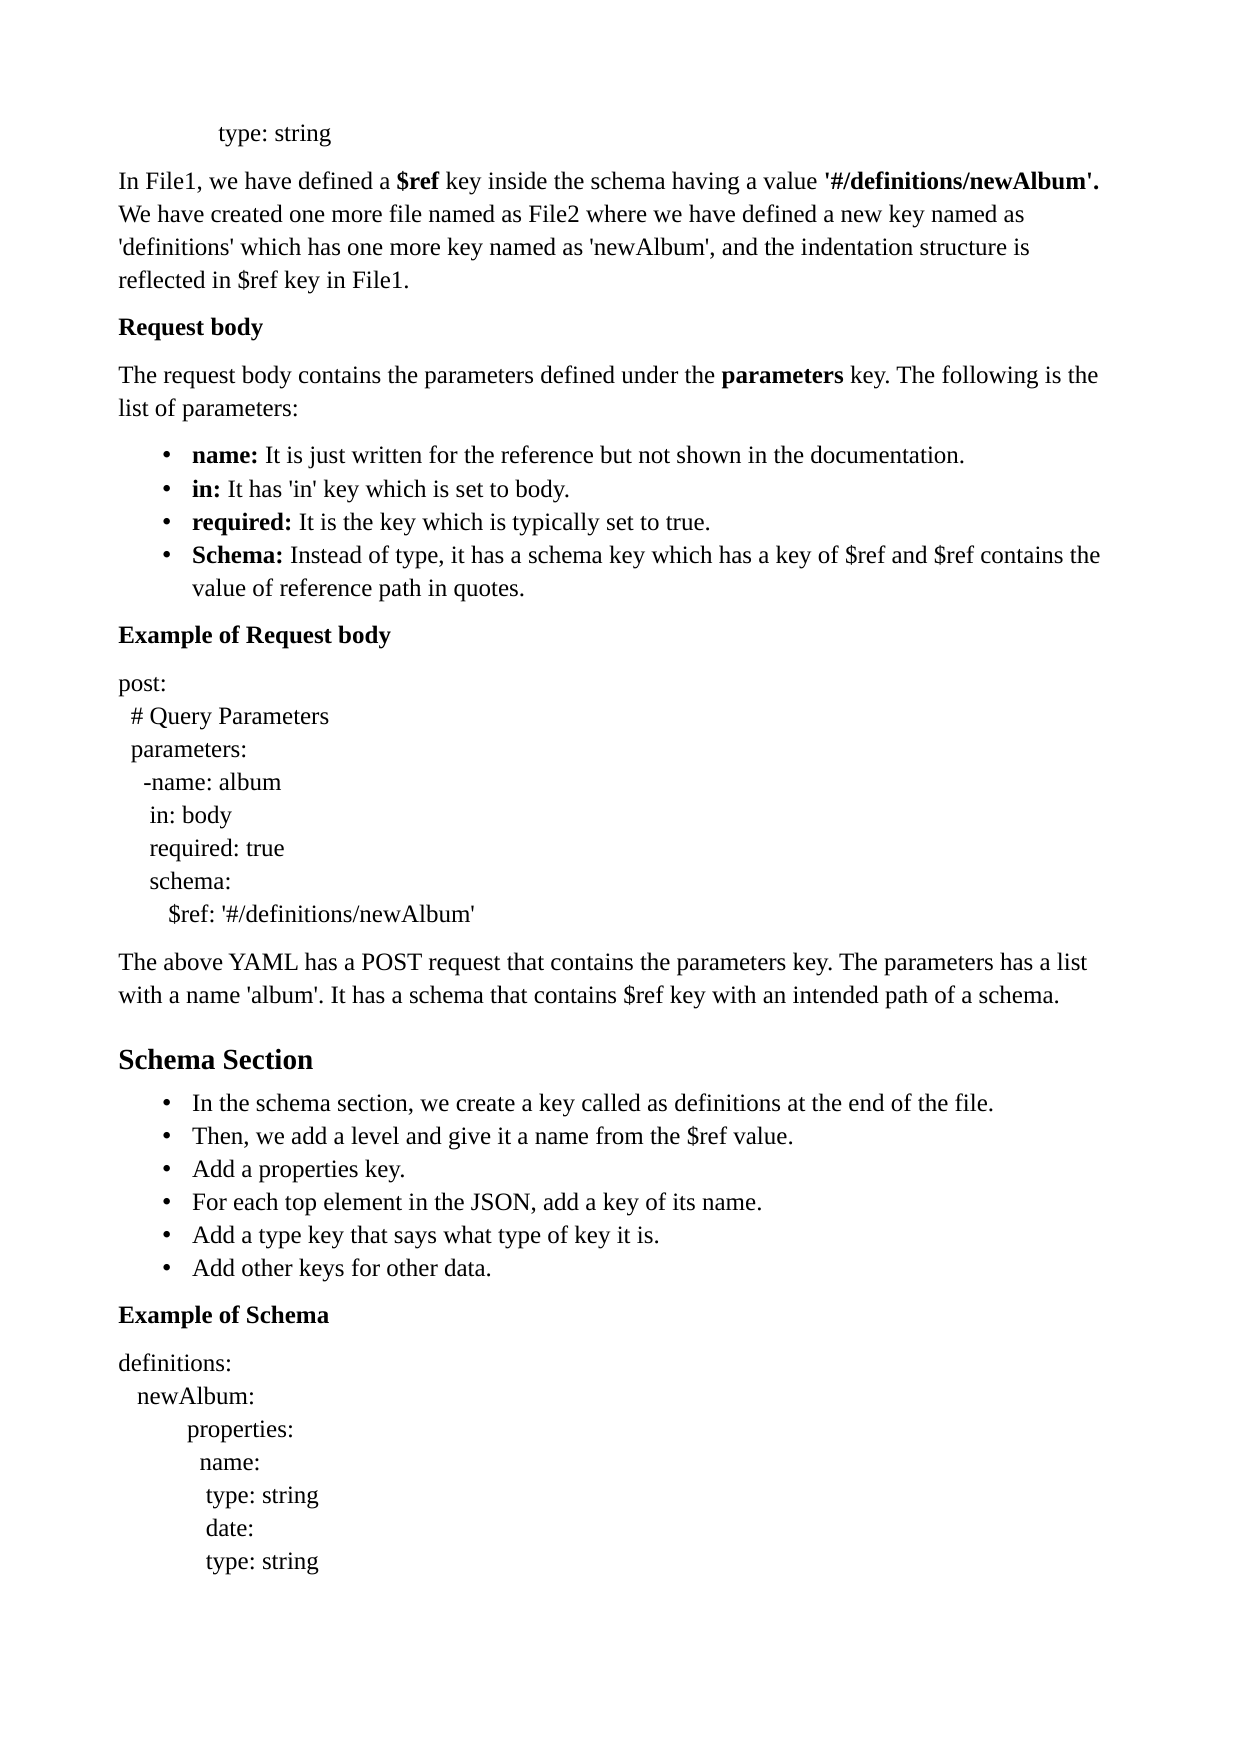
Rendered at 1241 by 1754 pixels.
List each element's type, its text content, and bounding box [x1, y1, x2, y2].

text post: [118, 668, 1122, 697]
text type: string [118, 118, 1122, 147]
text The request body contains the parameters defined under the parameters key. The following is the list of parameters: [118, 360, 1122, 422]
text In File1, we have defined a $ref key inside the schema having a value '#/definitions/newAlbum'. We have created one more file named as File2 where we have defined a new key named as 'definitions' which has one more key named as 'newAlbum', and the indentation structure is reflected in $ref key in File1. [118, 166, 1122, 293]
text Example of Request body [118, 620, 1122, 649]
text in: body [118, 800, 1122, 829]
text date: [118, 1513, 1122, 1542]
list Schema: Instead of type, it has a schema key which has a key of $ref and $ref contains the value of reference path in quotes. [162, 540, 1122, 601]
text parameters: [118, 734, 1122, 763]
text The above YAML has a POST request that contains the parameters key. The parameters has a list with a name 'album'. It has a schema that contains $ref key with an intended path of a schema. [118, 947, 1122, 1008]
list in: It has 'in' key which is set to body. [162, 474, 1122, 502]
text type: string [118, 1546, 1122, 1575]
text -name: album [118, 767, 1122, 796]
text $ref: '#/definitions/newAlbum' [118, 899, 1122, 928]
list Add a type key that says what type of key it is. [162, 1220, 1122, 1249]
list name: It is just written for the reference but not shown in the documentation. [162, 441, 1122, 469]
list Add a properties key. [162, 1154, 1122, 1183]
subtitle Schema Section [118, 1042, 1122, 1075]
text type: string [118, 1480, 1122, 1509]
list Then, we add a level and give it a name from the $ref value. [162, 1121, 1122, 1150]
text schema: [118, 866, 1122, 895]
text properties: [118, 1414, 1122, 1443]
list required: It is the key which is typically set to true. [162, 507, 1122, 535]
text required: true [118, 833, 1122, 862]
text definitions: [118, 1348, 1122, 1377]
text # Query Parameters [118, 701, 1122, 730]
list Add other keys for other data. [162, 1253, 1122, 1282]
text Example of Schema [118, 1301, 1122, 1329]
text Request body [118, 312, 1122, 341]
text name: [118, 1447, 1122, 1476]
text newAlbum: [118, 1381, 1122, 1410]
list For each top element in the JSON, add a key of its name. [162, 1187, 1122, 1216]
list In the schema section, we create a key called as definitions at the end of the file. [162, 1088, 1122, 1117]
